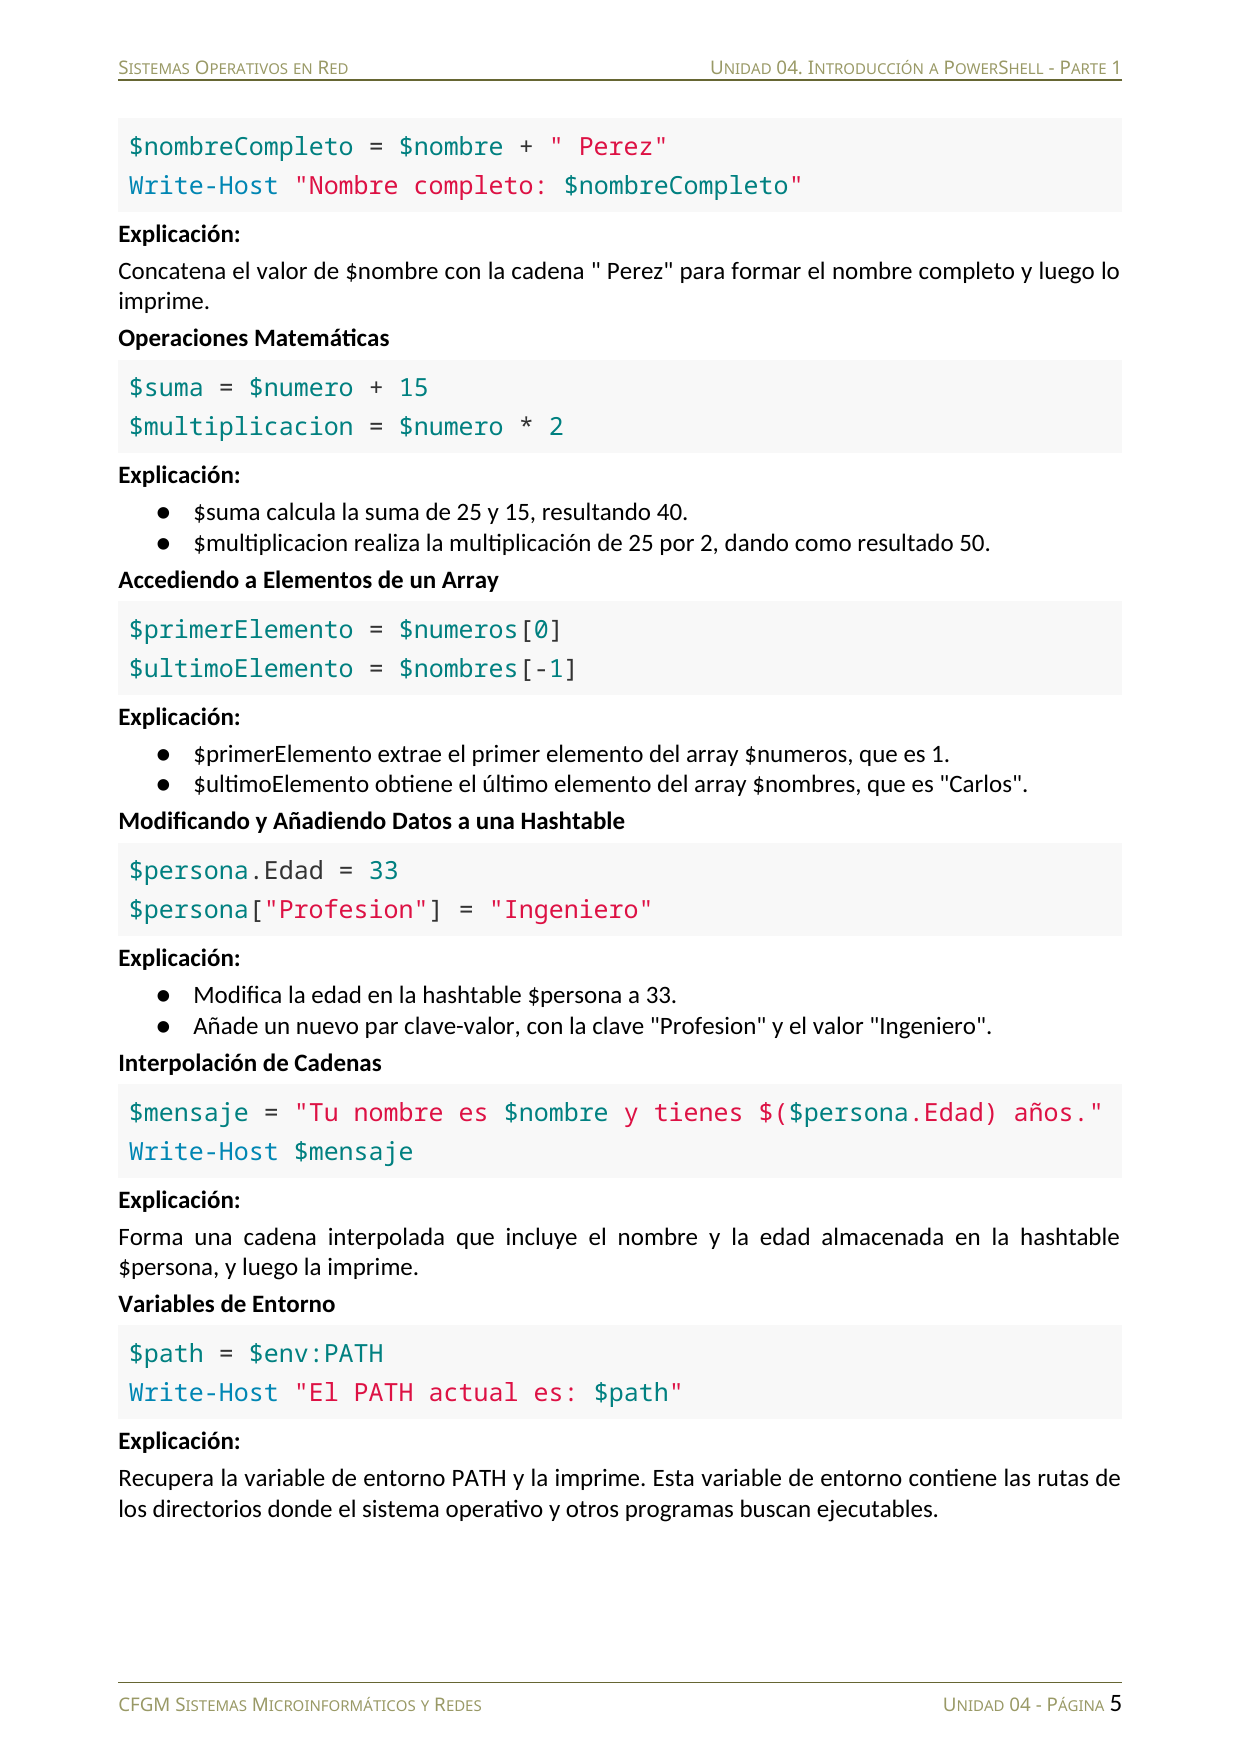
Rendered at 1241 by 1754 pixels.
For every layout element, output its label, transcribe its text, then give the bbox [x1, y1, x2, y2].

text Explicación: [118, 1184, 1122, 1214]
table_header $mensaje = "Tu nombre es $nombre y tienes $($persona.Edad) años." Write-Host $mensaje [118, 1084, 1122, 1178]
list $primerElemento extrae el primer elemento del array $numeros, que es 1. [156, 738, 1122, 768]
text Forma una cadena interpolada que incluye el nombre y la edad almacenada en la hashtable $persona, y luego la imprime. [118, 1221, 1122, 1282]
list $multiplicacion realiza la multiplicación de 25 por 2, dando como resultado 50. [156, 527, 1122, 557]
text Modificando y Añadiendo Datos a una Hashtable [118, 805, 1122, 836]
text Variables de Entorno [118, 1288, 1122, 1319]
list $ultimoElemento obtiene el último elemento del array $nombres, que es "Carlos". [156, 768, 1122, 799]
table_header $path = $env:PATH Write-Host "El PATH actual es: $path" [118, 1325, 1122, 1419]
table_header $suma = $numero + 15 $multiplicacion = $numero * 2 [118, 360, 1122, 453]
text Recupera la variable de entorno PATH y la imprime. Esta variable de entorno contiene las rutas de los directorios donde el sistema operativo y otros programas buscan ejecutables. [118, 1462, 1122, 1523]
text Concatena el valor de $nombre con la cadena " Perez" para formar el nombre completo y luego lo imprime. [118, 255, 1122, 316]
text Explicación: [118, 1425, 1122, 1456]
table_header $nombreCompleto = $nombre + " Perez" Write-Host "Nombre completo: $nombreCompleto" [118, 118, 1122, 212]
list Añade un nuevo par clave-valor, con la clave "Profesion" y el valor "Ingeniero". [156, 1010, 1122, 1040]
text Explicación: [118, 942, 1122, 973]
text Explicación: [118, 701, 1122, 731]
text Operaciones Matemáticas [118, 322, 1122, 353]
table_header $persona.Edad = 33 $persona["Profesion"] = "Ingeniero" [118, 843, 1122, 936]
table_header $primerElemento = $numeros[0] $ultimoElemento = $nombres[-1] [118, 601, 1122, 695]
text Accediendo a Elementos de un Array [118, 564, 1122, 594]
text Explicación: [118, 459, 1122, 490]
list $suma calcula la suma de 25 y 15, resultando 40. [156, 496, 1122, 527]
text Interpolación de Cadenas [118, 1047, 1122, 1077]
list Modifica la edad en la hashtable $persona a 33. [156, 979, 1122, 1010]
text Explicación: [118, 218, 1122, 248]
